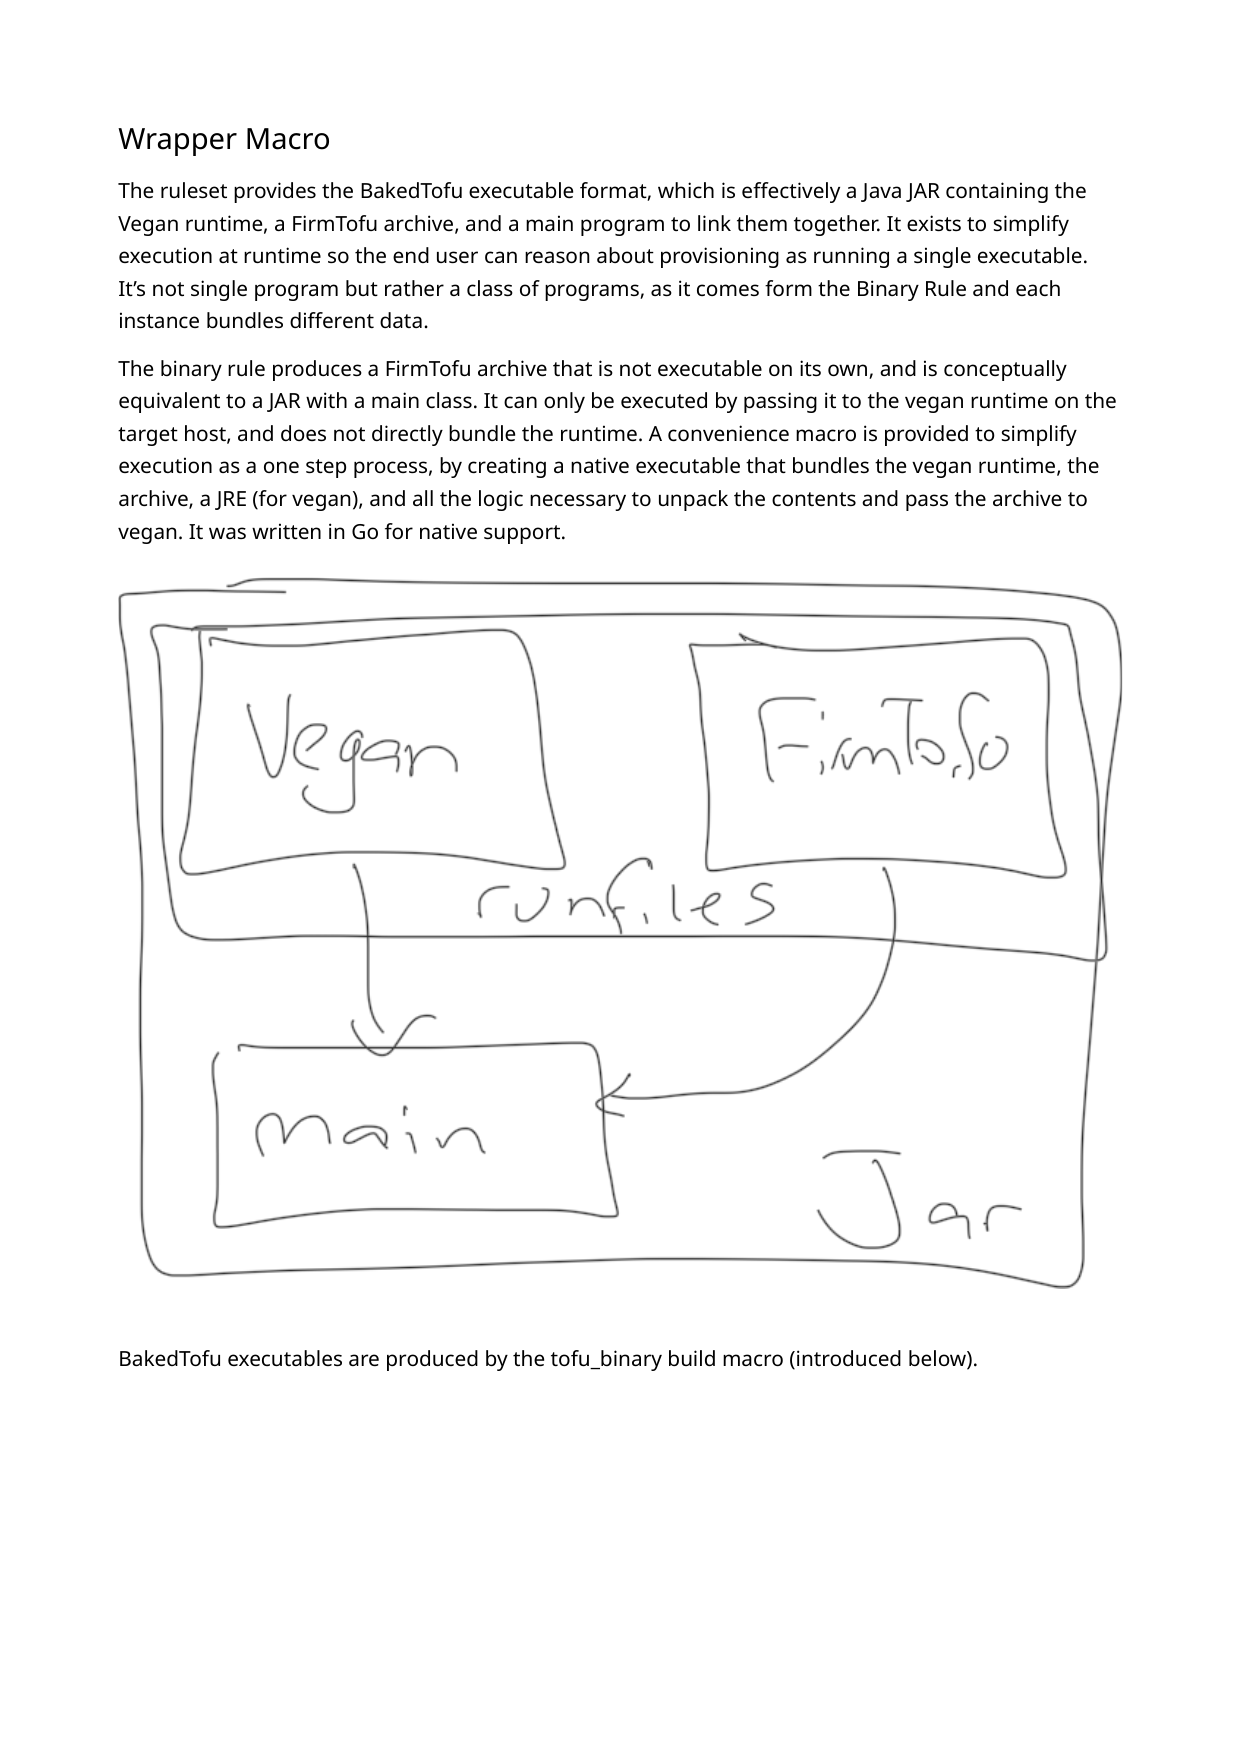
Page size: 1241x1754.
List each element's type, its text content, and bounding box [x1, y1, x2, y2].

text The ruleset provides the BakedTofu executable format, which is effectively a Java JAR containing the Vegan runtime, a FirmTofu archive, and a main program to link them together. It exists to simplify execution at runtime so the end user can reason about provisioning as running a single executable. It’s not single program but rather a class of programs, as it comes form the Binary Rule and each instance bundles different data. [118, 176, 1122, 335]
text BakedTofu executables are produced by the tofu_binary build macro (introduced below). [118, 1344, 1122, 1372]
text The binary rule produces a FirmTofu archive that is not executable on its own, and is conceptually equivalent to a JAR with a main class. It can only be executed by passing it to the vegan runtime on the target host, and does not directly bundle the runtime. A convenience macro is provided to simplify execution as a one step process, by creating a native executable that bundles the vegan runtime, the archive, a JRE (for vegan), and all the logic necessary to unpack the contents and pass the archive to vegan. It was written in Go for native support. [118, 354, 1122, 545]
subtitle Wrapper Macro [118, 118, 1122, 158]
picture [118, 577, 1123, 1289]
